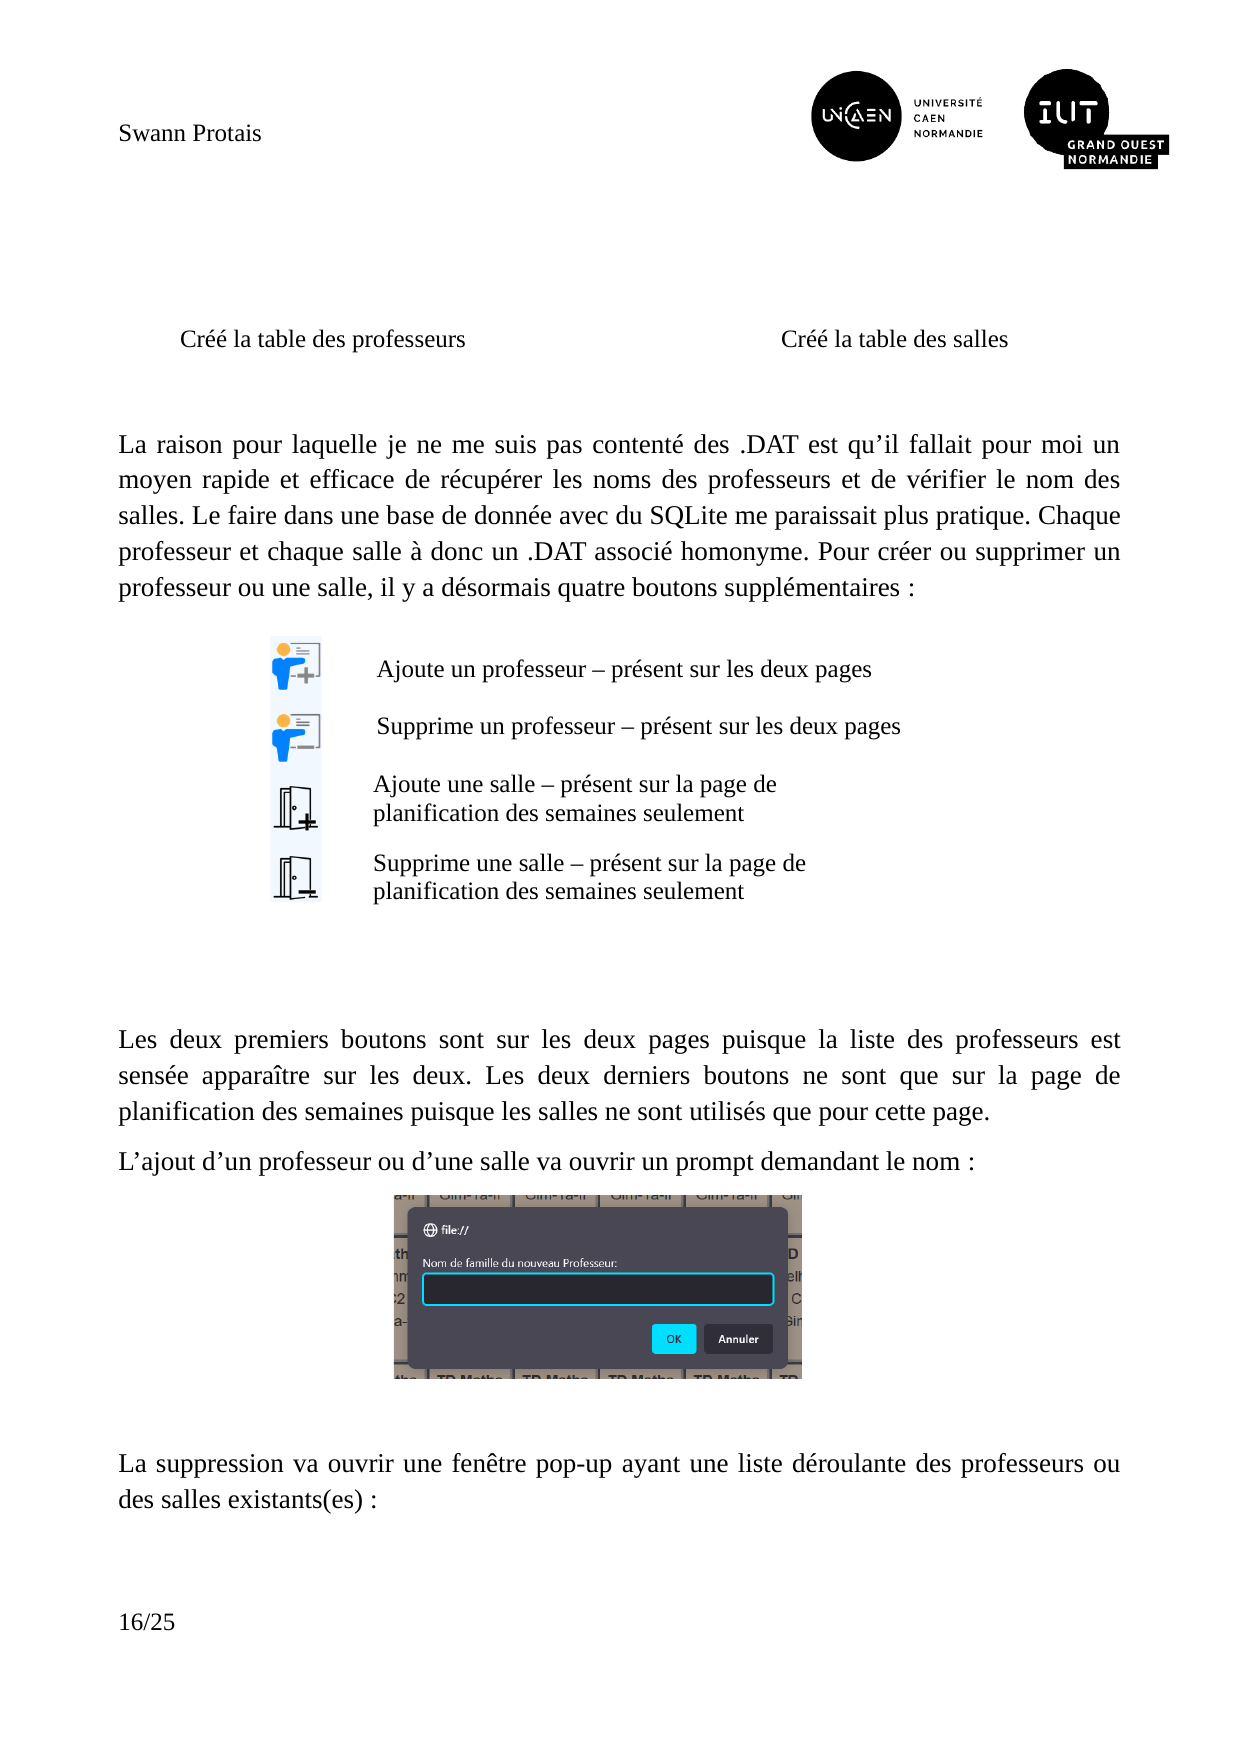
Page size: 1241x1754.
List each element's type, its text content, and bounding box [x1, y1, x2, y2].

picture [1001, 67, 1194, 175]
picture [270, 636, 322, 902]
picture [800, 58, 993, 174]
text La suppression va ouvrir une fenêtre pop-up ayant une liste déroulante des professeurs ou des salles existants(es) : [118, 1447, 1122, 1514]
picture [393, 1195, 802, 1379]
text L’ajout d’un professeur ou d’une salle va ouvrir un prompt demandant le nom : [118, 1145, 1122, 1177]
text Les deux premiers boutons sont sur les deux pages puisque la liste des professeurs est sensée apparaître sur les deux. Les deux derniers boutons ne sont que sur la page de planification des semaines puisque les salles ne sont utilisés que pour cette page. [118, 1024, 1122, 1126]
text La raison pour laquelle je ne me suis pas contenté des .DAT est qu’il fallait pour moi un moyen rapide et efficace de récupérer les noms des professeurs et de vérifier le nom des salles. Le faire dans une base de donnée avec du SQLite me paraissait plus pratique. Chaque professeur et chaque salle à donc un .DAT associé homonyme. Pour créer ou supprimer un professeur ou une salle, il y a désormais quatre boutons supplémentaires : [118, 428, 1122, 602]
